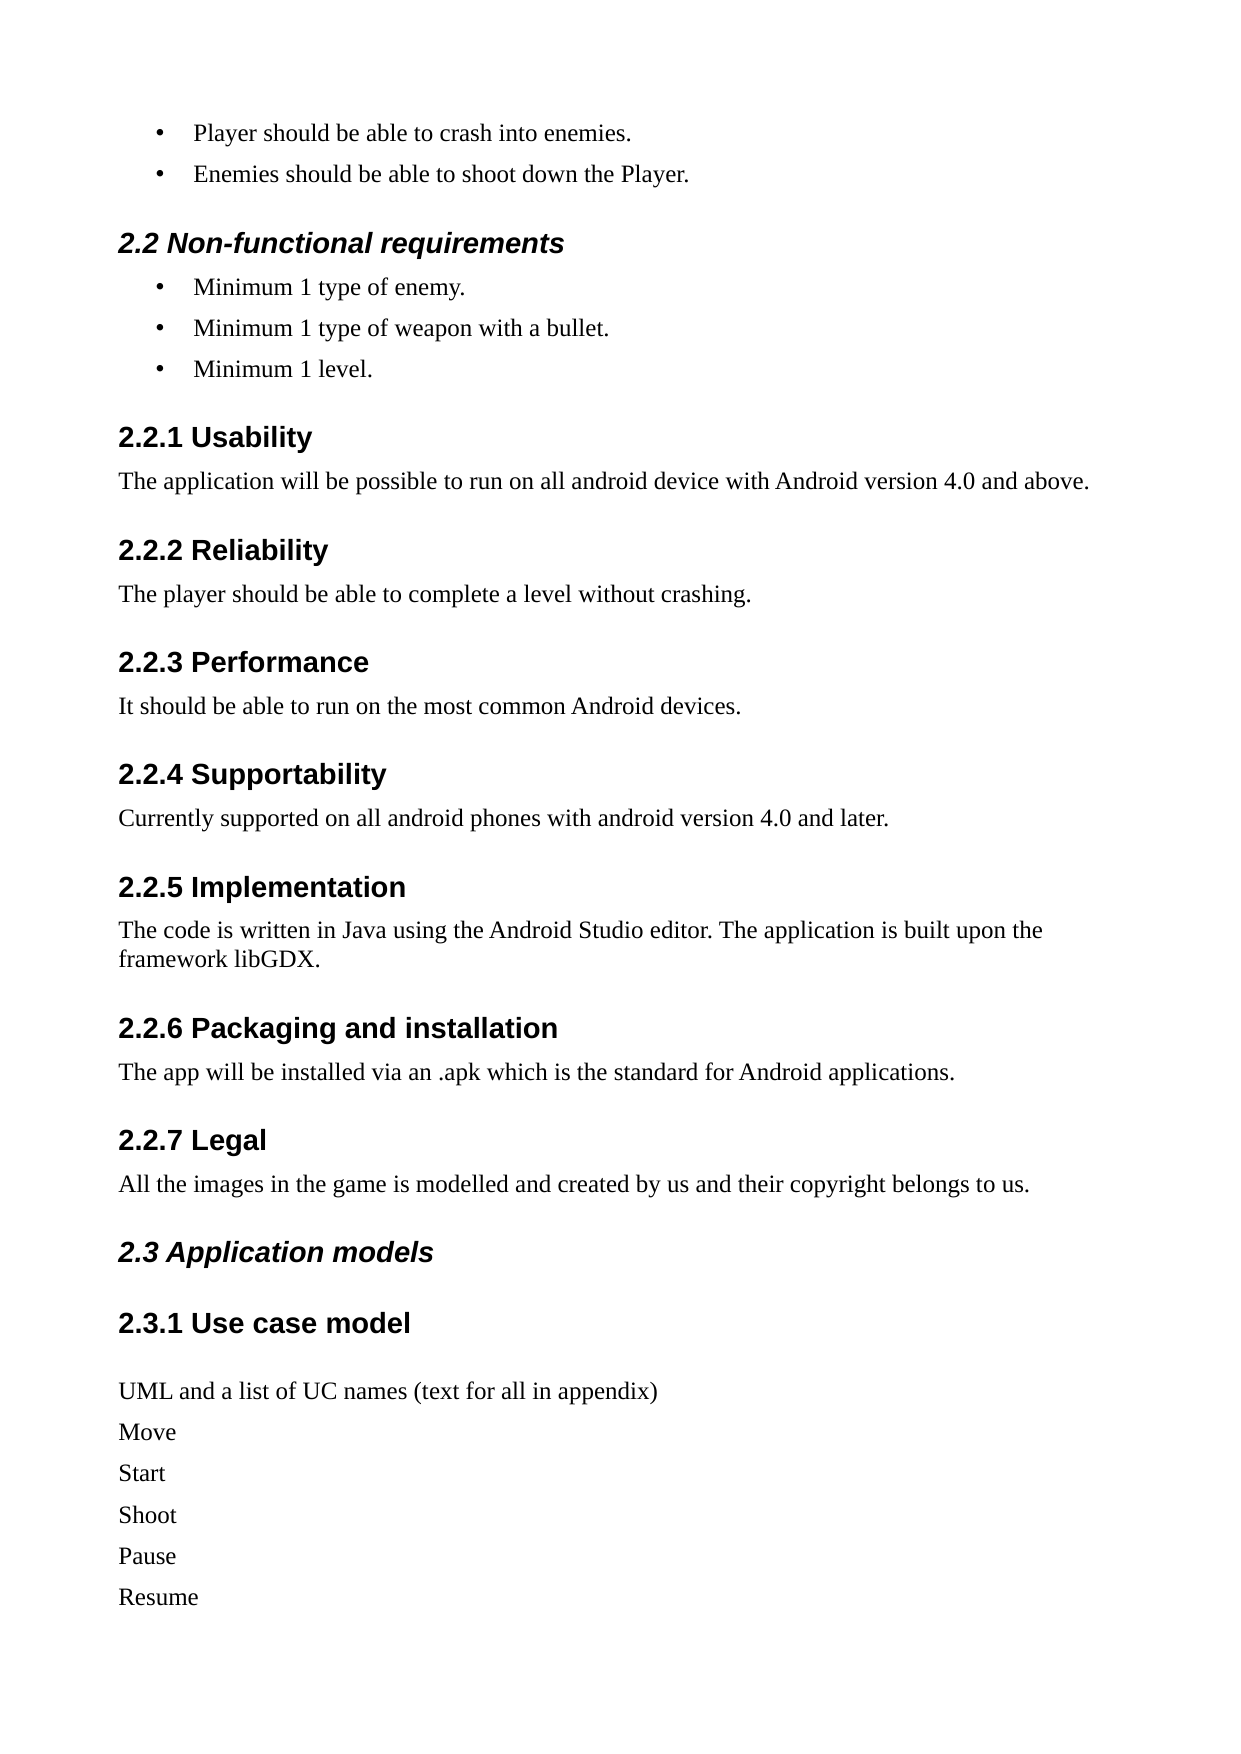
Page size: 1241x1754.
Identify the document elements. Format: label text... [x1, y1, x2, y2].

text The app will be installed via an .apk which is the standard for Android applications. [118, 1057, 1122, 1085]
text Currently supported on all android phones with android version 4.0 and later. [118, 803, 1122, 832]
text Pause [118, 1541, 1122, 1570]
list Minimum 1 level. [156, 354, 1122, 383]
text The player should be able to complete a level without crashing. [118, 579, 1122, 607]
text Shoot [118, 1500, 1122, 1528]
subtitle 2.2.6 Packaging and installation [118, 1011, 1122, 1044]
subtitle 2.2.3 Performance [118, 645, 1122, 678]
list Player should be able to crash into enemies. [156, 118, 1122, 147]
text The code is written in Java using the Android Studio editor. The application is built upon the framework libGDX. [118, 916, 1122, 973]
subtitle 2.2.7 Legal [118, 1123, 1122, 1156]
subtitle 2.2.1 Usability [118, 420, 1122, 454]
subtitle 2.3.1 Use case model [118, 1306, 1122, 1340]
list Minimum 1 type of weapon with a bullet. [156, 313, 1122, 342]
list Enemies should be able to shoot down the Player. [156, 159, 1122, 188]
subtitle 2.2.2 Reliability [118, 533, 1122, 566]
subtitle 2.2 Non-functional requirements [118, 226, 1122, 259]
text Resume [118, 1582, 1122, 1611]
subtitle 2.2.5 Implementation [118, 869, 1122, 903]
text UML and a list of UC names (text for all in appendix) [118, 1376, 1122, 1405]
text Move [118, 1417, 1122, 1446]
list Minimum 1 type of enemy. [156, 272, 1122, 300]
subtitle 2.2.4 Supportability [118, 757, 1122, 791]
text It should be able to run on the most common Android devices. [118, 691, 1122, 720]
subtitle 2.3 Application models [118, 1235, 1122, 1269]
text The application will be possible to run on all android device with Android version 4.0 and above. [118, 466, 1122, 495]
text All the images in the game is modelled and created by us and their copyright belongs to us. [118, 1169, 1122, 1198]
text Start [118, 1458, 1122, 1487]
